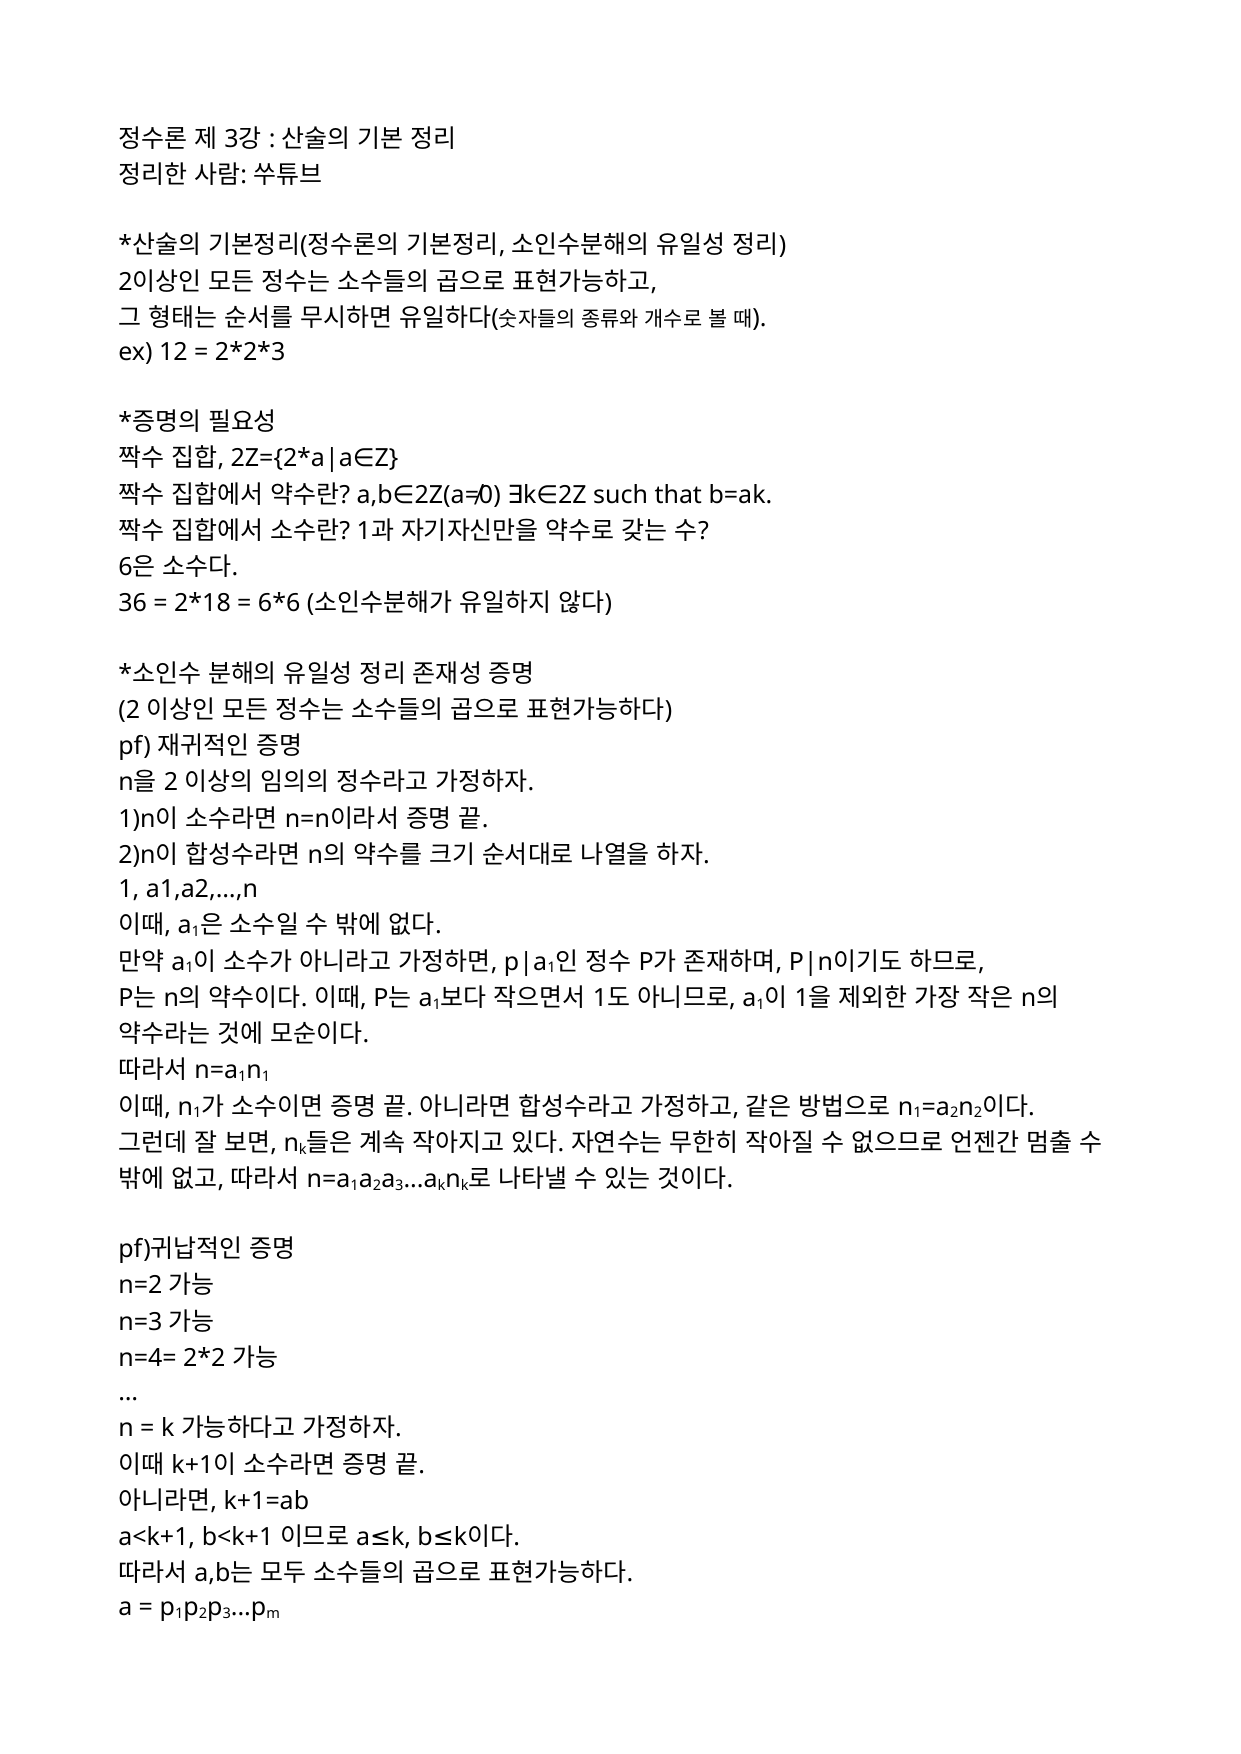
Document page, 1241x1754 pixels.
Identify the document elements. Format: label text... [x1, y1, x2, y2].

text 만약 a1이 소수가 아니라고 가정하면, p|a1인 정수 P가 존재하며, P|n이기도 하므로, [118, 941, 1122, 977]
text (2 이상인 모든 정수는 소수들의 곱으로 표현가능하다) [118, 689, 1122, 726]
text 정리한 사람: 쑤튜브 [118, 154, 1122, 191]
text … [118, 1374, 1122, 1408]
text 그런데 잘 보면, nk들은 계속 작아지고 있다. 자연수는 무한히 작아질 수 없으므로 언젠간 멈출 수 밖에 없고, 따라서 n=a1a2a3...aknk로 나타낼 수 있는 것이다. [118, 1122, 1122, 1195]
text n = k 가능하다고 가정하자. [118, 1408, 1122, 1444]
text 짝수 집합에서 소수란? 1과 자기자신만을 약수로 갖는 수? [118, 510, 1122, 547]
text a = p1p2p3...pm [118, 1589, 1122, 1623]
text n=2 가능 [118, 1265, 1122, 1301]
text 6은 소수다. [118, 547, 1122, 583]
text 이때, a1은 소수일 수 밖에 없다. [118, 905, 1122, 941]
text 36 = 2*18 = 6*6 (소인수분해가 유일하지 않다) [118, 583, 1122, 619]
text P는 n의 약수이다. 이때, P는 a1보다 작으면서 1도 아니므로, a1이 1을 제외한 가장 작은 n의 약수라는 것에 모순이다. [118, 977, 1122, 1050]
text *산술의 기본정리(정수론의 기본정리, 소인수분해의 유일성 정리) [118, 225, 1122, 261]
text 정수론 제 3강 : 산술의 기본 정리 [118, 118, 1122, 154]
text pf)귀납적인 증명 [118, 1229, 1122, 1265]
text 1)n이 소수라면 n=n이라서 증명 끝. [118, 798, 1122, 834]
text ex) 12 = 2*2*3 [118, 333, 1122, 367]
text 2)n이 합성수라면 n의 약수를 크기 순서대로 나열을 하자. [118, 834, 1122, 871]
text 따라서 a,b는 모두 소수들의 곱으로 표현가능하다. [118, 1553, 1122, 1589]
text 아니라면, k+1=ab [118, 1480, 1122, 1517]
text n=3 가능 [118, 1301, 1122, 1337]
text 따라서 n=a1n1 [118, 1050, 1122, 1086]
text 짝수 집합에서 약수란? a,b∈2Z(a≠0) ∃k∈2Z such that b=ak. [118, 474, 1122, 510]
text *증명의 필요성 [118, 402, 1122, 438]
text n을 2 이상의 임의의 정수라고 가정하자. [118, 762, 1122, 798]
text *소인수 분해의 유일성 정리 존재성 증명 [118, 653, 1122, 689]
text 이때 k+1이 소수라면 증명 끝. [118, 1444, 1122, 1480]
text 짝수 집합, 2Z={2*a|a∈Z} [118, 438, 1122, 474]
text pf) 재귀적인 증명 [118, 726, 1122, 762]
text 1, a1,a2,…,n [118, 871, 1122, 905]
text 그 형태는 순서를 무시하면 유일하다(숫자들의 종류와 개수로 볼 때). [118, 297, 1122, 333]
text n=4= 2*2 가능 [118, 1337, 1122, 1374]
text 이때, n1가 소수이면 증명 끝. 아니라면 합성수라고 가정하고, 같은 방법으로 n1=a2n2이다. [118, 1086, 1122, 1122]
text a<k+1, b<k+1 이므로 a≤k, b≤k이다. [118, 1517, 1122, 1553]
text 2이상인 모든 정수는 소수들의 곱으로 표현가능하고, [118, 261, 1122, 297]
